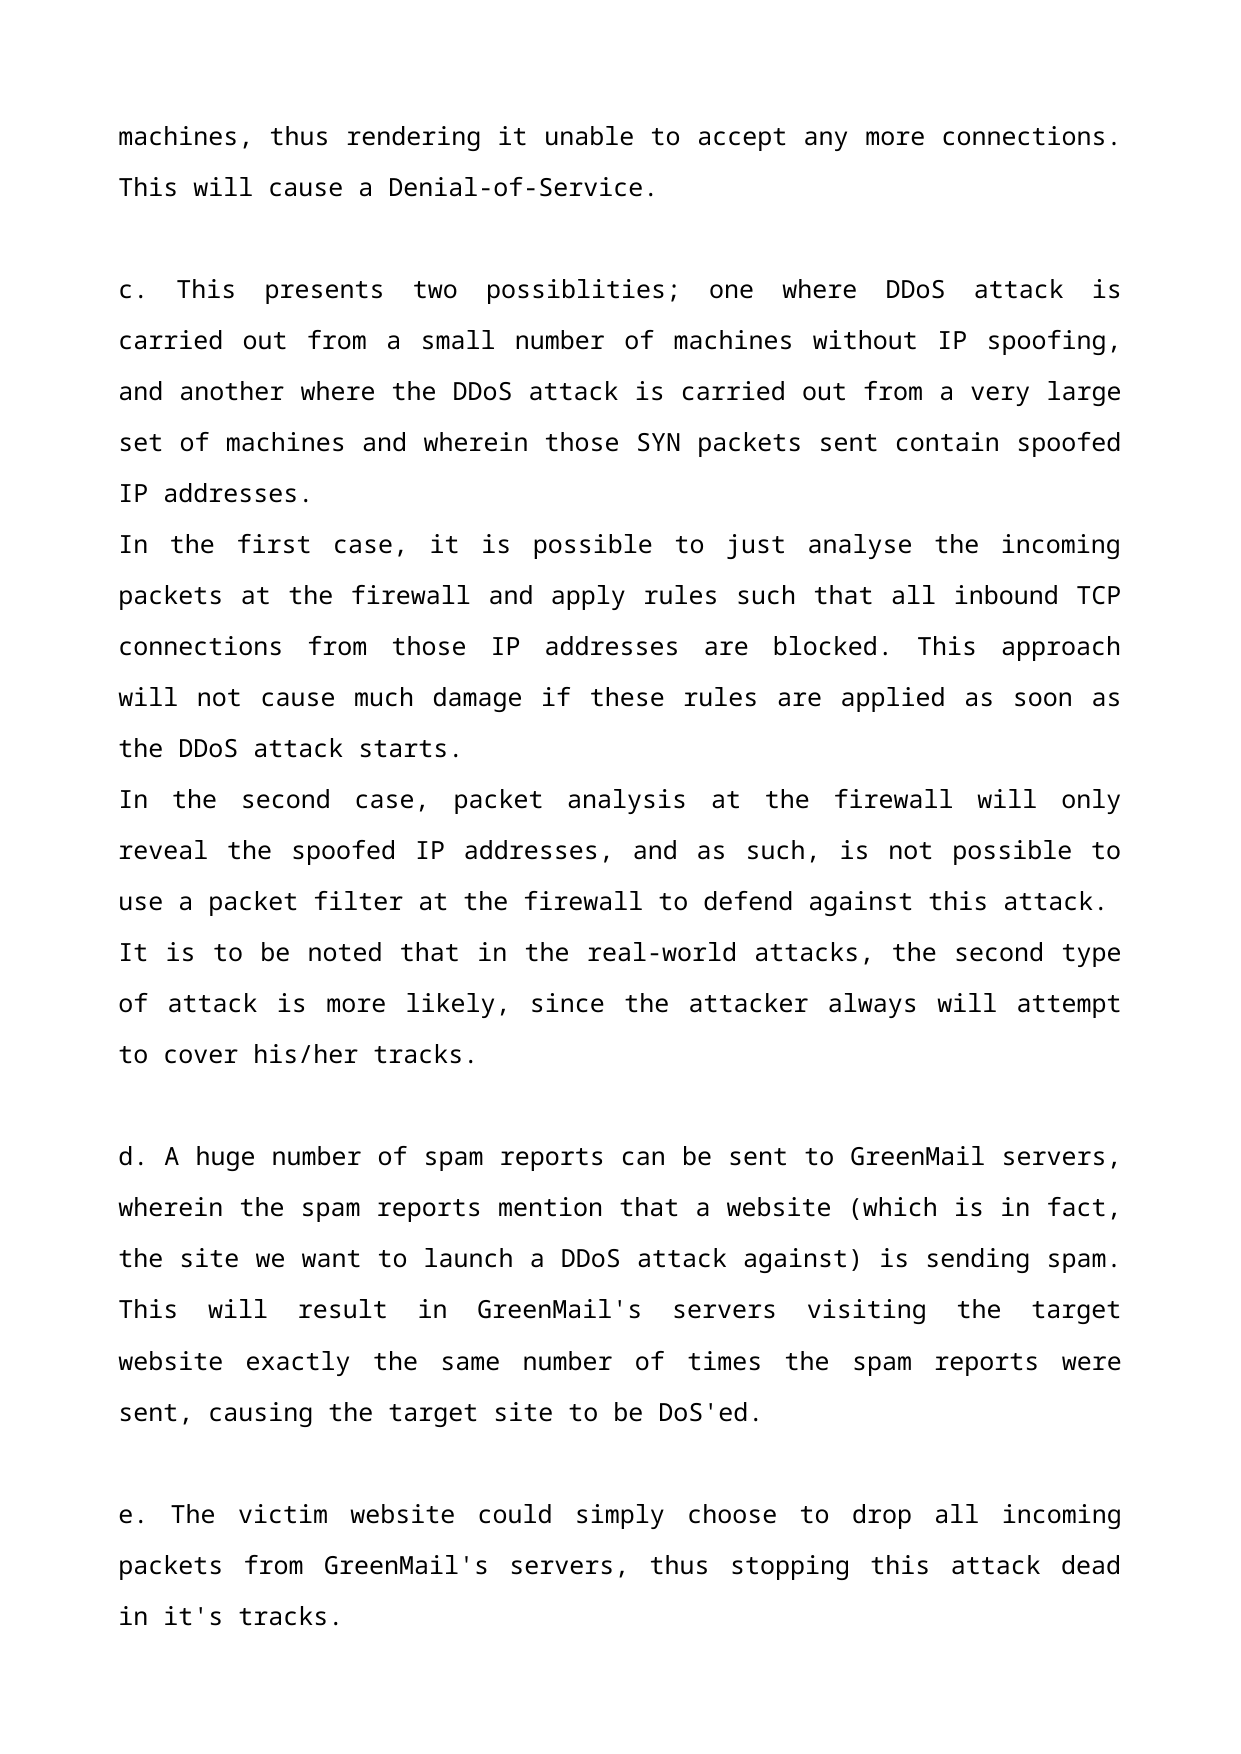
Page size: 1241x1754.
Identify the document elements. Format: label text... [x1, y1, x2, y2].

text In the first case, it is possible to just analyse the incoming packets at the firewall and apply rules such that all inbound TCP connections from those IP addresses are blocked. This approach will not cause much damage if these rules are applied as soon as the DDoS attack starts. [118, 526, 1122, 765]
text c. This presents two possiblities; one where DDoS attack is carried out from a small number of machines without IP spoofing, and another where the DDoS attack is carried out from a very large set of machines and wherein those SYN packets sent contain spoofed IP addresses. [118, 271, 1122, 509]
text It is to be noted that in the real-world attacks, the second type of attack is more likely, since the attacker always will attempt to cover his/her tracks. [118, 935, 1122, 1071]
text d. A huge number of spam reports can be sent to GreenMail servers, wherein the spam reports mention that a website (which is in fact, the site we want to launch a DDoS attack against) is sending spam. This will result in GreenMail's servers visiting the target website exactly the same number of times the spam reports were sent, causing the target site to be DoS'ed. [118, 1139, 1122, 1428]
text e. The victim website could simply choose to drop all incoming packets from GreenMail's servers, thus stopping this attack dead in it's tracks. [118, 1496, 1122, 1632]
text In the second case, packet analysis at the firewall will only reveal the spoofed IP addresses, and as such, is not possible to use a packet filter at the firewall to defend against this attack. [118, 782, 1122, 918]
text machines, thus rendering it unable to accept any more connections. This will cause a Denial-of-Service. [118, 118, 1122, 203]
